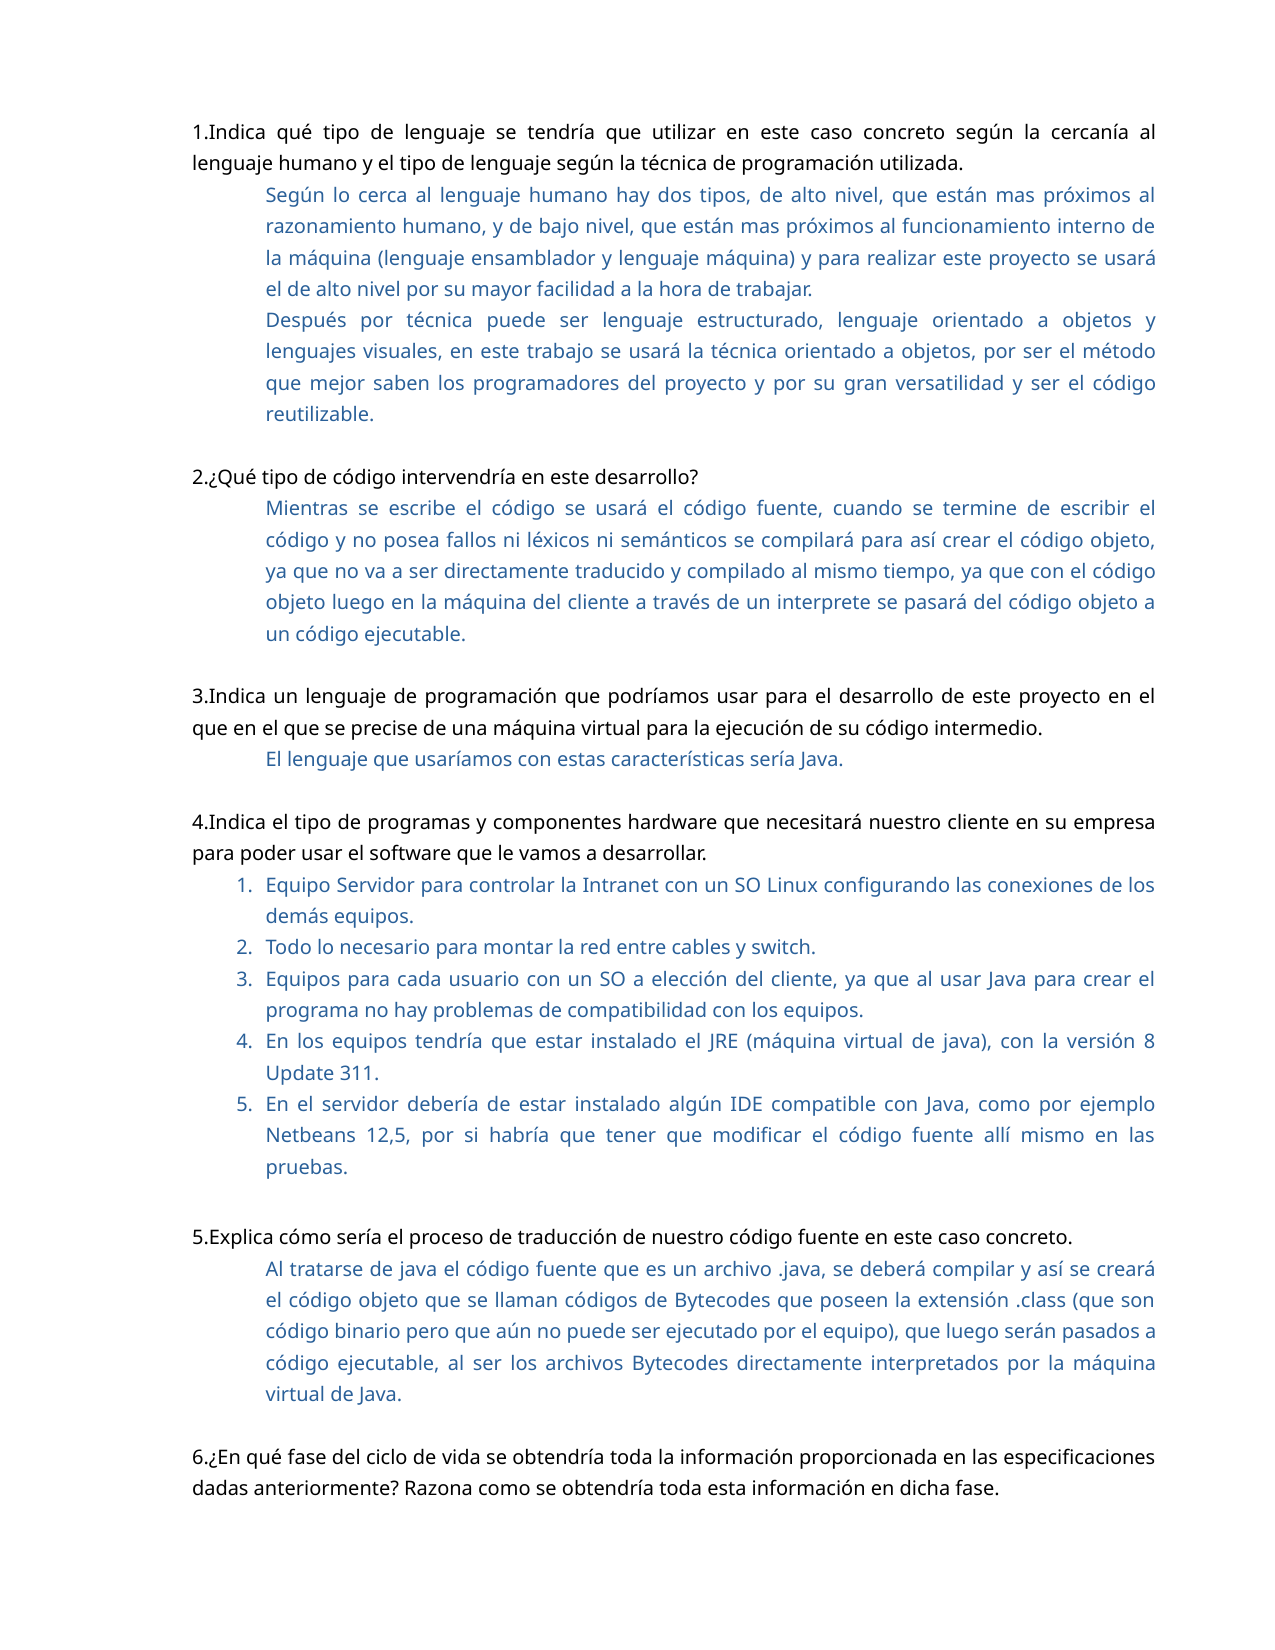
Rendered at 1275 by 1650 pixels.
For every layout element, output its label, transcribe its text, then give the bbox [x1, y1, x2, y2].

list Equipos para cada usuario con un SO a elección del cliente, ya que al usar Java para crear el programa no hay problemas de compatibilidad con los equipos. [236, 965, 1157, 1023]
list Indica un lenguaje de programación que podríamos usar para el desarrollo de este proyecto en el que en el que se precise de una máquina virtual para la ejecución de su código intermedio. [118, 682, 1157, 741]
list Todo lo necesario para montar la red entre cables y switch. [236, 933, 1157, 961]
list En los equipos tendría que estar instalado el JRE (máquina virtual de java), con la versión 8 Update 311. [236, 1027, 1157, 1086]
list Indica qué tipo de lenguaje se tendría que utilizar en este caso concreto según la cercanía al lenguaje humano y el tipo de lenguaje según la técnica de programación utilizada. [118, 118, 1157, 177]
list El lenguaje que usaríamos con estas características sería Java. [236, 745, 1157, 772]
list Al tratarse de java el código fuente que es un archivo .java, se deberá compilar y así se creará el código objeto que se llaman códigos de Bytecodes que poseen la extensión .class (que son código binario pero que aún no puede ser ejecutado por el equipo), que luego serán pasados a código ejecutable, al ser los archivos Bytecodes directamente interpretados por la máquina virtual de Java. [236, 1255, 1157, 1407]
list Equipo Servidor para controlar la Intranet con un SO Linux configurando las conexiones de los demás equipos. [236, 871, 1157, 929]
list Explica cómo sería el proceso de traducción de nuestro código fuente en este caso concreto. [118, 1223, 1157, 1251]
list Mientras se escribe el código se usará el código fuente, cuando se termine de escribir el código y no posea fallos ni léxicos ni semánticos se compilará para así crear el código objeto, ya que no va a ser directamente traducido y compilado al mismo tiempo, ya que con el código objeto luego en la máquina del cliente a través de un interprete se pasará del código objeto a un código ejecutable. [236, 494, 1157, 647]
list ¿En qué fase del ciclo de vida se obtendría toda la información proporcionada en las especificaciones dadas anteriormente? Razona como se obtendría toda esta información en dicha fase. [118, 1443, 1157, 1501]
list ¿Qué tipo de código intervendría en este desarrollo? [118, 463, 1157, 490]
list Indica el tipo de programas y componentes hardware que necesitará nuestro cliente en su empresa para poder usar el software que le vamos a desarrollar. [118, 808, 1157, 867]
list Según lo cerca al lenguaje humano hay dos tipos, de alto nivel, que están mas próximos al razonamiento humano, y de bajo nivel, que están mas próximos al funcionamiento interno de la máquina (lenguaje ensamblador y lenguaje máquina) y para realizar este proyecto se usará el de alto nivel por su mayor facilidad a la hora de trabajar. [236, 181, 1157, 302]
list En el servidor debería de estar instalado algún IDE compatible con Java, como por ejemplo Netbeans 12,5, por si habría que tener que modificar el código fuente allí mismo en las pruebas. [236, 1090, 1157, 1180]
list Después por técnica puede ser lenguaje estructurado, lenguaje orientado a objetos y lenguajes visuales, en este trabajo se usará la técnica orientado a objetos, por ser el método que mejor saben los programadores del proyecto y por su gran versatilidad y ser el código reutilizable. [236, 306, 1157, 428]
